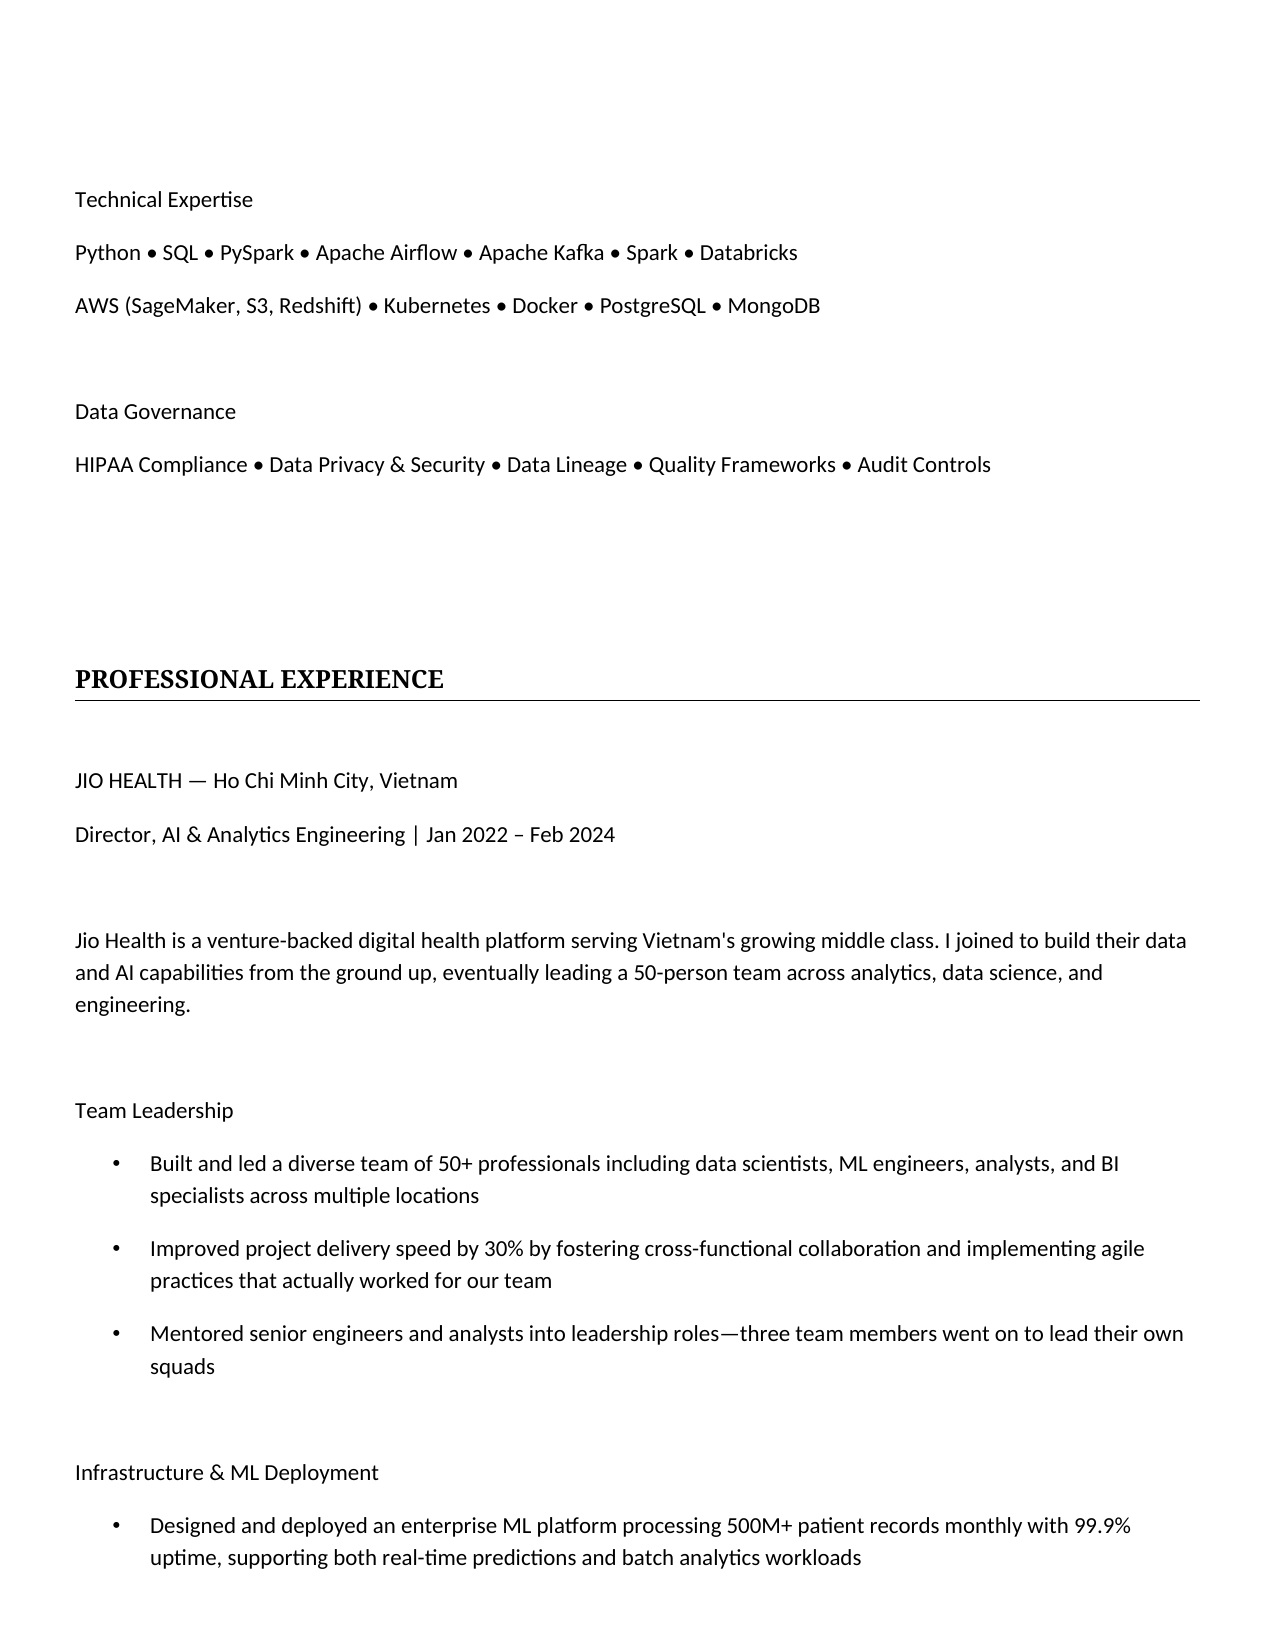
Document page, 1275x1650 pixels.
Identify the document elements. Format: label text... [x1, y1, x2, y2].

list Designed and deployed an enterprise ML platform processing 500M+ patient records monthly with 99.9% uptime, supporting both real-time predictions and batch analytics workloads [112, 1511, 1200, 1571]
text JIO HEALTH — Ho Chi Minh City, Vietnam [75, 767, 1200, 795]
text Director, AI & Analytics Engineering | Jan 2022 – Feb 2024 [75, 820, 1200, 848]
list Mentored senior engineers and analysts into leadership roles—three team members went on to lead their own squads [112, 1319, 1200, 1380]
text Jio Health is a venture-backed digital health platform serving Vietnam's growing middle class. I joined to build their data and AI capabilities from the ground up, eventually leading a 50-person team across analytics, data science, and engineering. [75, 926, 1200, 1018]
list Improved project delivery speed by 30% by fostering cross-functional collaboration and implementing agile practices that actually worked for our team [112, 1234, 1200, 1294]
text AWS (SageMaker, S3, Redshift) • Kubernetes • Docker • PostgreSQL • MongoDB [75, 291, 1200, 319]
text Technical Expertise [75, 185, 1200, 213]
text Python • SQL • PySpark • Apache Airflow • Apache Kafka • Spark • Databricks [75, 238, 1200, 266]
list Built and led a diverse team of 50+ professionals including data scientists, ML engineers, analysts, and BI specialists across multiple locations [112, 1149, 1200, 1209]
text Team Leadership [75, 1096, 1200, 1124]
text HIPAA Compliance • Data Privacy & Security • Data Lineage • Quality Frameworks • Audit Controls [75, 450, 1200, 478]
text Data Governance [75, 397, 1200, 425]
subtitle PROFESSIONAL EXPERIENCE [75, 662, 1200, 700]
text Infrastructure & ML Deployment [75, 1458, 1200, 1486]
